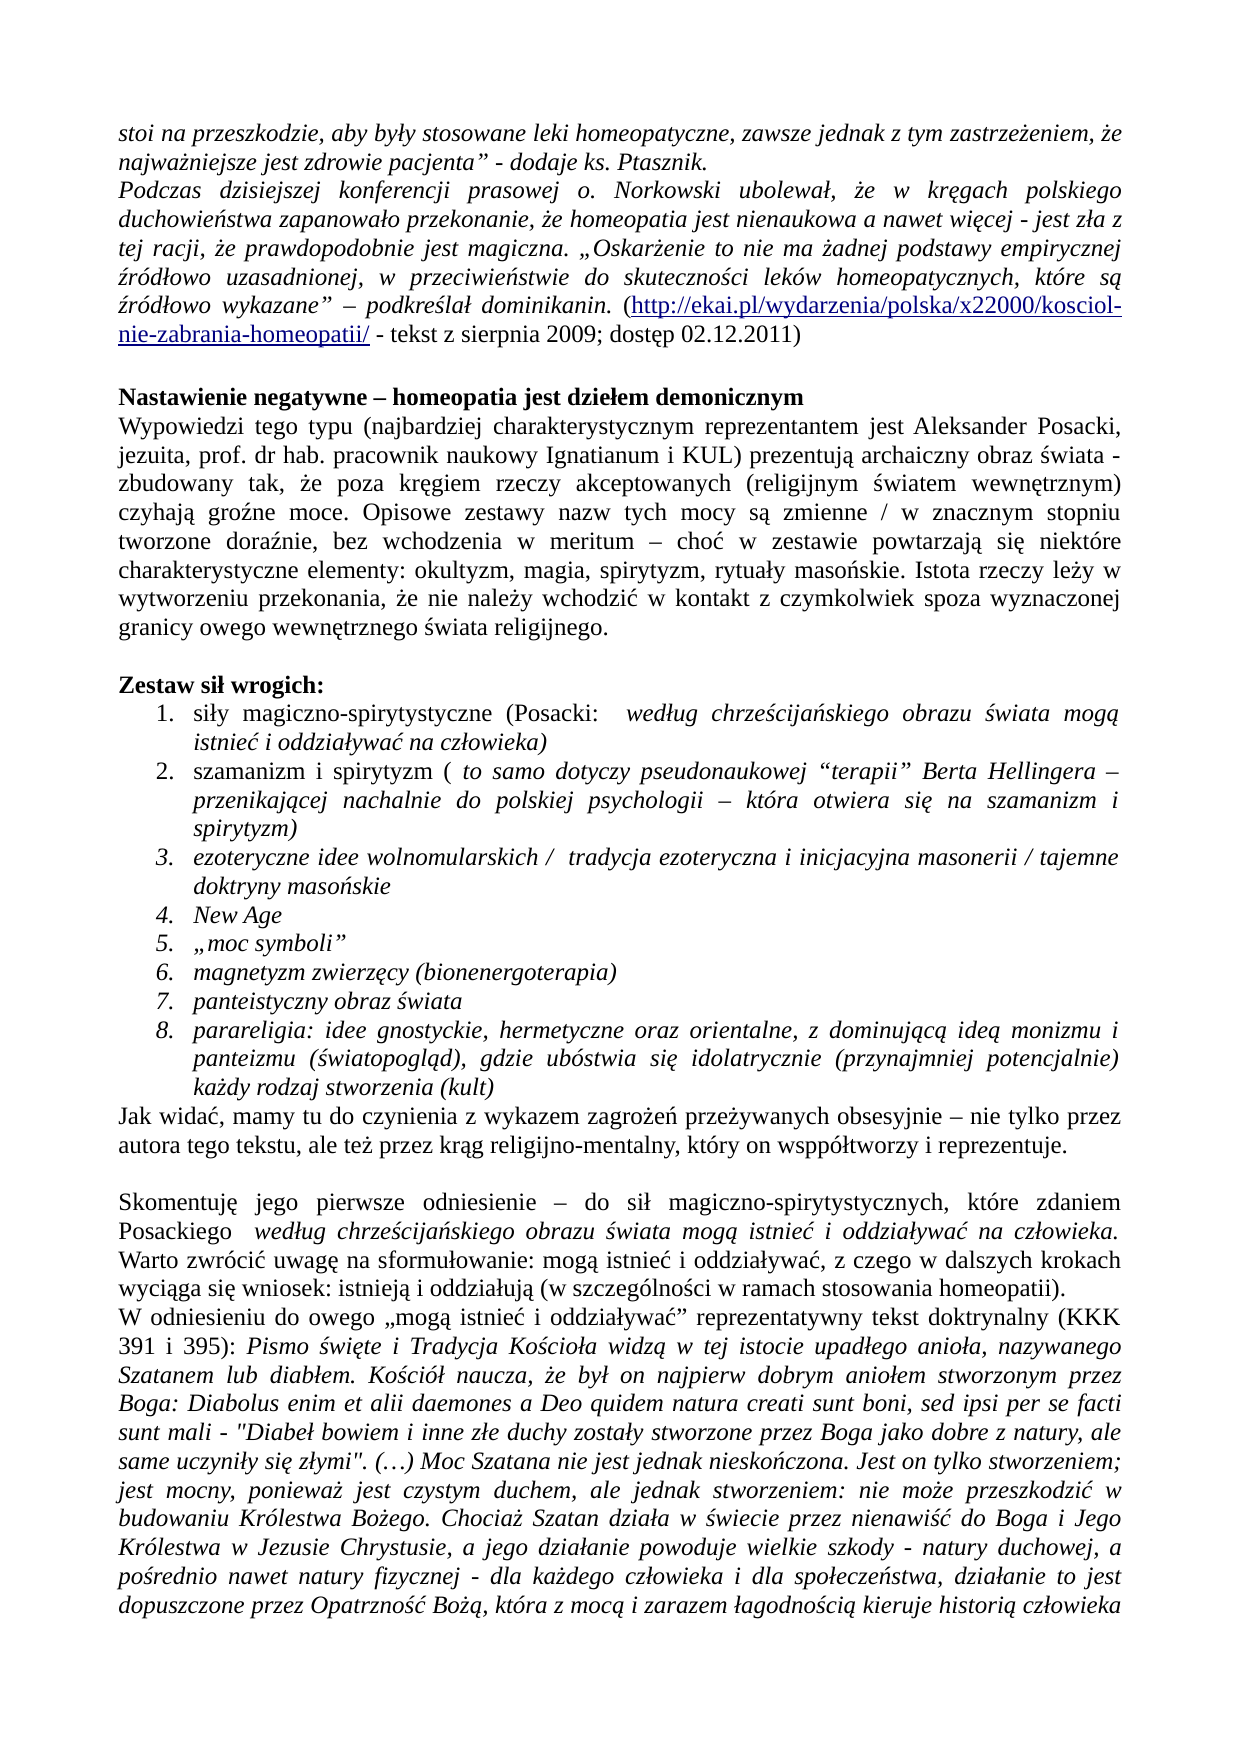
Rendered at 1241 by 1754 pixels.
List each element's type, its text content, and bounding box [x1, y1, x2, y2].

list panteistyczny obraz świata [156, 986, 1122, 1015]
text Podczas dzisiejszej konferencji prasowej o. Norkowski ubolewał, że w kręgach polskiego duchowieństwa zapanowało przekonanie, że homeopatia jest nienaukowa a nawet więcej - jest zła z tej racji, że prawdopodobnie jest magiczna. „Oskarżenie to nie ma żadnej podstawy empirycznej źródłowo uzasadnionej, w przeciwieństwie do skuteczności leków homeopatycznych, które są źródłowo wykazane” – podkreślał dominikanin. (http://ekai.pl/wydarzenia/polska/x22000/kosciol-nie-zabrania-homeopatii/ - tekst z sierpnia 2009; dostęp 02.12.2011) [118, 176, 1122, 348]
list Zestaw sił wrogich: [118, 670, 1122, 698]
list New Age [156, 900, 1122, 928]
text W odniesieniu do owego „mogą istnieć i oddziaływać” reprezentatywny tekst doktrynalny (KKK 391 i 395): Pismo święte i Tradycja Kościoła widzą w tej istocie upadłego anioła, nazywanego Szatanem lub diabłem. Kościół naucza, że był on najpierw dobrym aniołem stworzonym przez Boga: Diabolus enim et alii daemones a Deo quidem natura creati sunt boni, sed ipsi per se facti sunt mali - "Diabeł bowiem i inne złe duchy zostały stworzone przez Boga jako dobre z natury, ale same uczyniły się złymi". (…) Moc Szatana nie jest jednak nieskończona. Jest on tylko stworzeniem; jest mocny, ponieważ jest czystym duchem, ale jednak stworzeniem: nie może przeszkodzić w budowaniu Królestwa Bożego. Chociaż Szatan działa w świecie przez nienawiść do Boga i Jego Królestwa w Jezusie Chrystusie, a jego działanie powoduje wielkie szkody - natury duchowej, a pośrednio nawet natury fizycznej - dla każdego człowieka i dla społeczeństwa, działanie to jest dopuszczone przez Opatrzność Bożą, która z mocą i zarazem łagodnością kieruje historią człowieka [118, 1302, 1122, 1618]
list parareligia: idee gnostyckie, hermetyczne oraz orientalne, z dominującą ideą monizmu i panteizmu (światopogląd), gdzie ubóstwia się idolatrycznie (przynajmniej potencjalnie) każdy rodzaj stworzenia (kult) [156, 1015, 1122, 1101]
list ezoteryczne idee wolnomularskich / tradycja ezoteryczna i inicjacyjna masonerii / tajemne doktryny masońskie [156, 842, 1122, 900]
text Nastawienie negatywne – homeopatia jest dziełem demonicznym [118, 382, 1122, 411]
text Skomentuję jego pierwsze odniesienie – do sił magiczno-spirytystycznych, które zdaniem Posackiego według chrześcijańskiego obrazu świata mogą istnieć i oddziaływać na człowieka. Warto zwrócić uwagę na sformułowanie: mogą istnieć i oddziaływać, z czego w dalszych krokach wyciąga się wniosek: istnieją i oddziałują (w szczególności w ramach stosowania homeopatii). [118, 1187, 1122, 1302]
text stoi na przeszkodzie, aby były stosowane leki homeopatyczne, zawsze jednak z tym zastrzeżeniem, że najważniejsze jest zdrowie pacjenta” - dodaje ks. Ptasznik. [118, 118, 1122, 176]
list szamanizm i spirytyzm ( to samo dotyczy pseudonaukowej “terapii” Berta Hellingera – przenikającej nachalnie do polskiej psychologii – która otwiera się na szamanizm i spirytyzm) [156, 756, 1122, 842]
text Jak widać, mamy tu do czynienia z wykazem zagrożeń przeżywanych obsesyjnie – nie tylko przez autora tego tekstu, ale też przez krąg religijno-mentalny, który on wsppółtworzy i reprezentuje. [118, 1101, 1122, 1158]
list magnetyzm zwierzęcy (bionenergoterapia) [156, 957, 1122, 986]
list „moc symboli” [156, 928, 1122, 957]
list siły magiczno-spirytystyczne (Posacki: według chrześcijańskiego obrazu świata mogą istnieć i oddziaływać na człowieka) [156, 698, 1122, 756]
list Wypowiedzi tego typu (najbardziej charakterystycznym reprezentantem jest Aleksander Posacki, jezuita, prof. dr hab. pracownik naukowy Ignatianum i KUL) prezentują archaiczny obraz świata - zbudowany tak, że poza kręgiem rzeczy akceptowanych (religijnym światem wewnętrznym) czyhają groźne moce. Opisowe zestawy nazw tych mocy są zmienne / w znacznym stopniu tworzone doraźnie, bez wchodzenia w meritum – choć w zestawie powtarzają się niektóre charakterystyczne elementy: okultyzm, magia, spirytyzm, rytuały masońskie. Istota rzeczy leży w wytworzeniu przekonania, że nie należy wchodzić w kontakt z czymkolwiek spoza wyznaczonej granicy owego wewnętrznego świata religijnego. [118, 411, 1122, 641]
